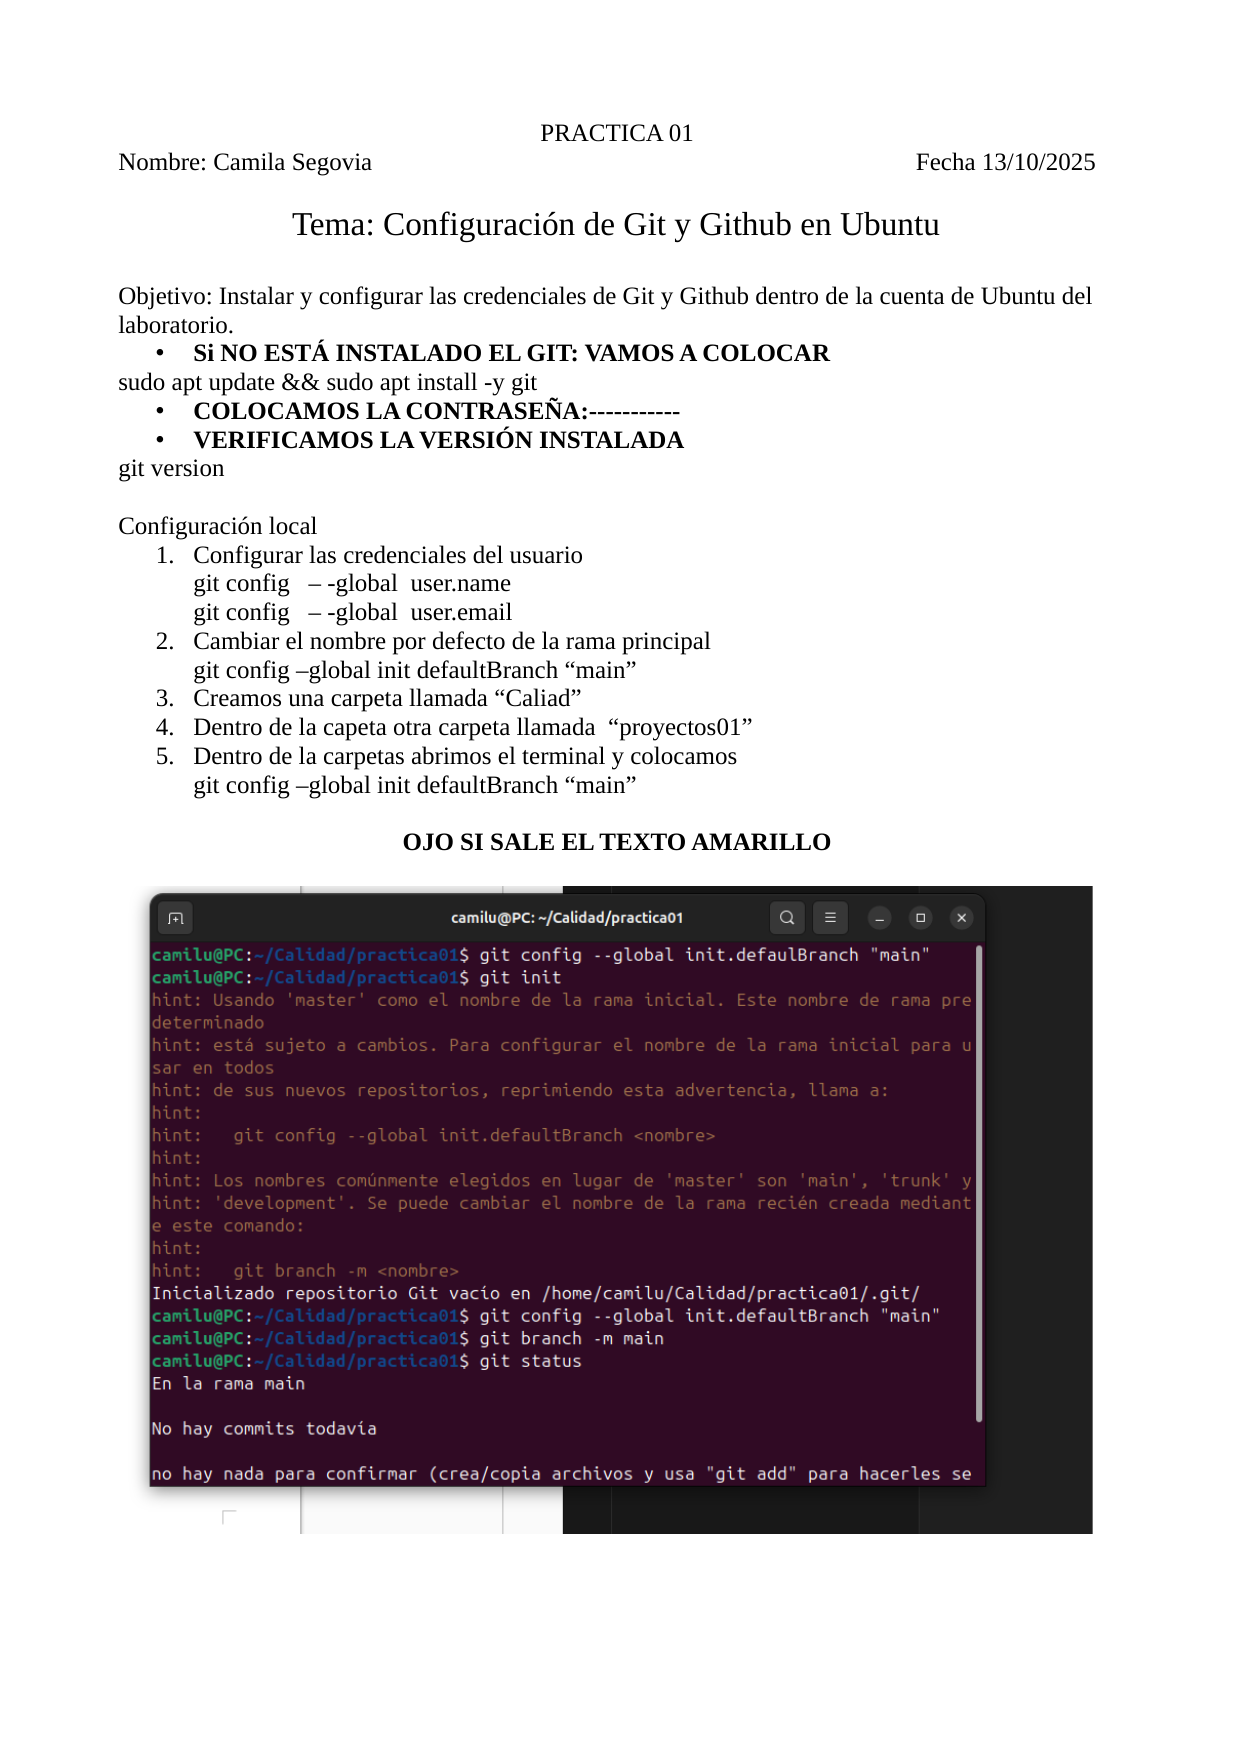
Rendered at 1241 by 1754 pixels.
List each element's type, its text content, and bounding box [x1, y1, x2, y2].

text PRACTICA 01 [118, 118, 1122, 147]
list VERIFICAMOS LA VERSIÓN INSTALADA [156, 425, 1122, 453]
text git version [118, 453, 1122, 482]
picture [126, 886, 1093, 1534]
list Si NO ESTÁ INSTALADO EL GIT: VAMOS A COLOCAR [156, 338, 1122, 367]
list Dentro de la capeta otra carpeta llamada “proyectos01” [156, 712, 1122, 741]
text sudo apt update && sudo apt install -y git [118, 367, 1122, 396]
list git config – -global user.email [156, 597, 1122, 626]
list Creamos una carpeta llamada “Caliad” [156, 683, 1122, 712]
text Tema: Configuración de Git y Github en Ubuntu [118, 204, 1122, 243]
list Cambiar el nombre por defecto de la rama principal [156, 626, 1122, 655]
list git config –global init defaultBranch “main” [156, 655, 1122, 683]
text OJO SI SALE EL TEXTO AMARILLO [118, 827, 1122, 856]
text Nombre: Camila Segovia Fecha 13/10/2025 [118, 147, 1122, 176]
list git config – -global user.name [156, 568, 1122, 597]
list Dentro de la carpetas abrimos el terminal y colocamos [156, 741, 1122, 770]
text Objetivo: Instalar y configurar las credenciales de Git y Github dentro de la cuenta de Ubuntu del laboratorio. [118, 281, 1122, 338]
list git config –global init defaultBranch “main” [156, 770, 1122, 798]
list COLOCAMOS LA CONTRASEÑA:----------- [156, 396, 1122, 425]
text Configuración local [118, 511, 1122, 540]
list Configurar las credenciales del usuario [156, 540, 1122, 568]
